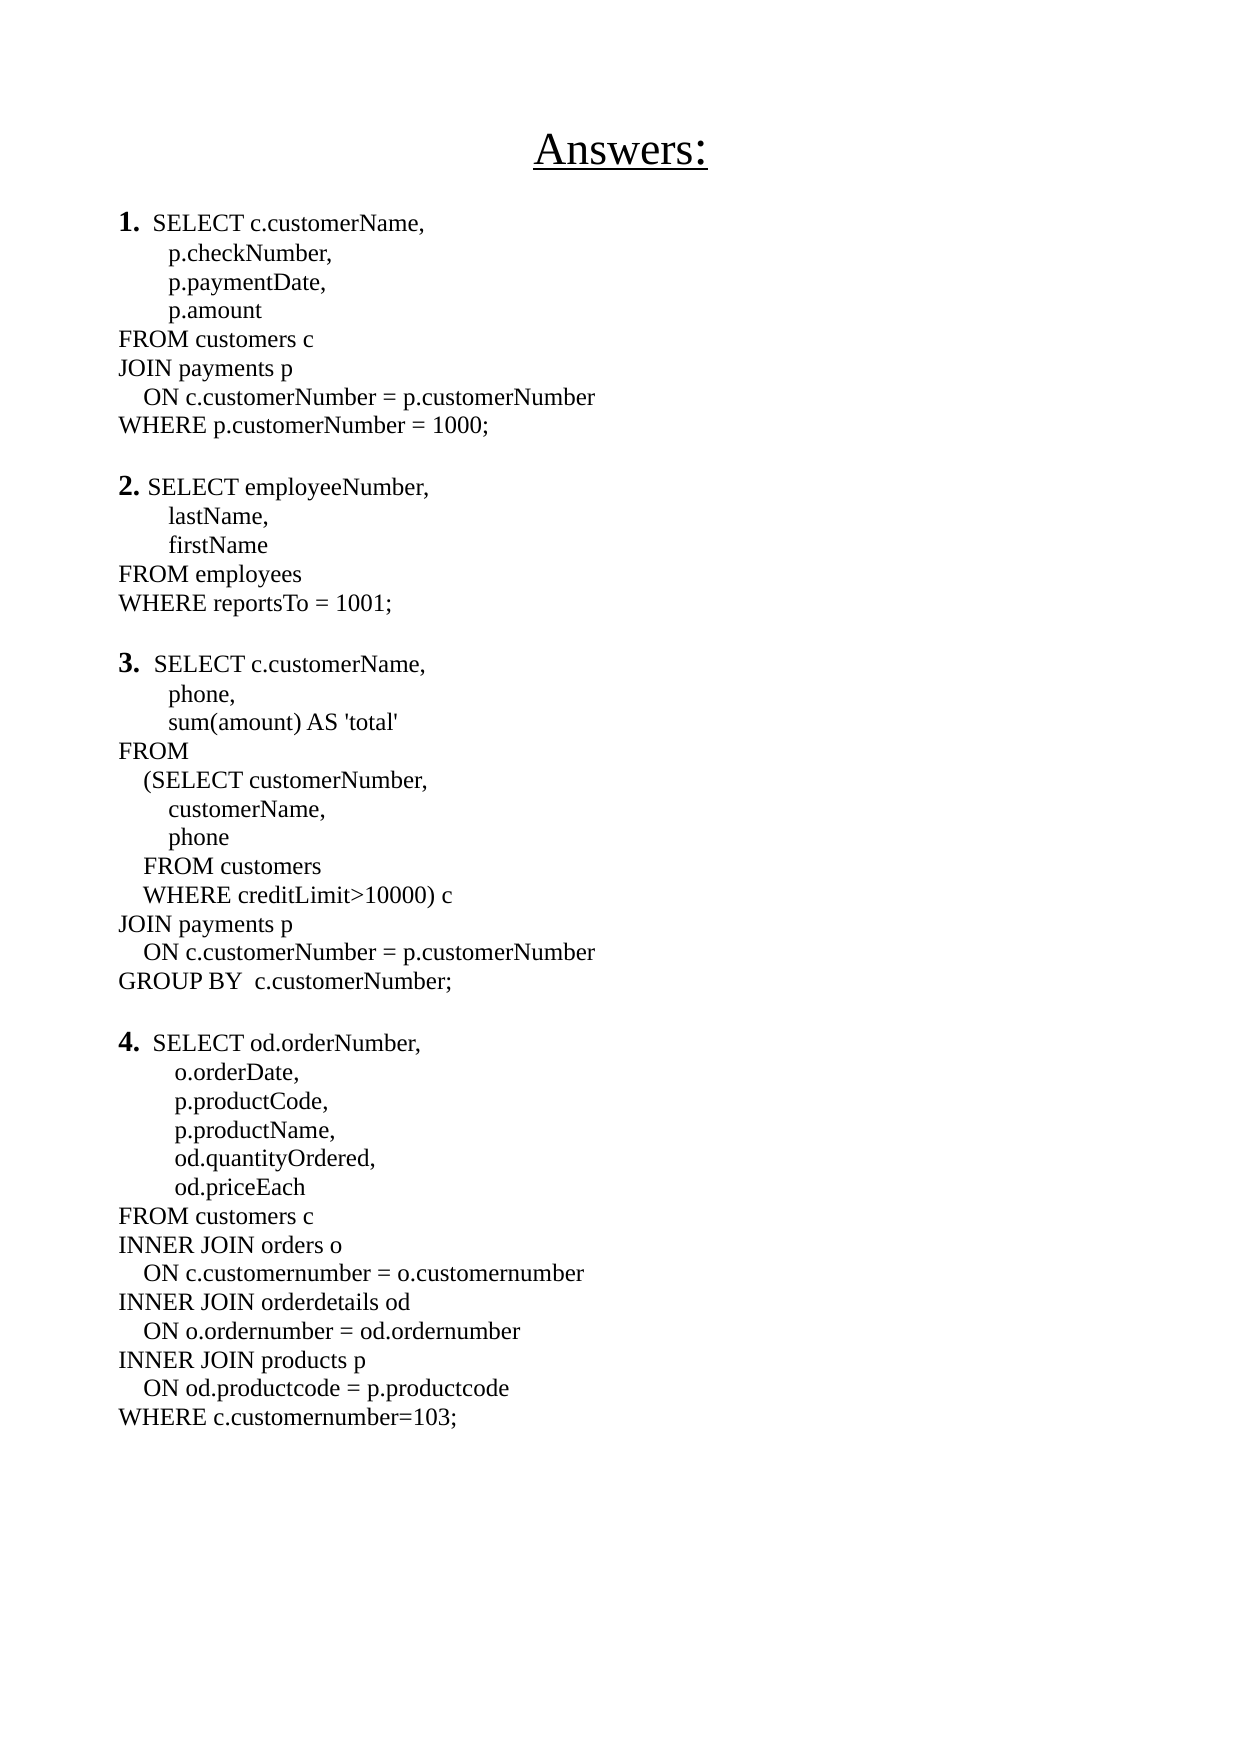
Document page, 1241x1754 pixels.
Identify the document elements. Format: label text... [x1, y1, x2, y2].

text sum(amount) AS 'total' [118, 707, 1122, 736]
text od.priceEach [118, 1172, 1122, 1201]
text Answers: [118, 118, 1122, 176]
text ON c.customernumber = o.customernumber [118, 1258, 1122, 1287]
text INNER JOIN orders o [118, 1230, 1122, 1258]
text WHERE creditLimit>10000) c [118, 880, 1122, 909]
text ON o.ordernumber = od.ordernumber [118, 1316, 1122, 1345]
text FROM customers c [118, 1201, 1122, 1230]
text 1. SELECT c.customerName, [118, 204, 1122, 238]
text WHERE p.customerNumber = 1000; [118, 410, 1122, 439]
text ON c.customerNumber = p.customerNumber [118, 382, 1122, 410]
text ON c.customerNumber = p.customerNumber [118, 937, 1122, 966]
text JOIN payments p [118, 353, 1122, 382]
text FROM customers [118, 851, 1122, 880]
text FROM [118, 736, 1122, 765]
text 2. SELECT employeeNumber, [118, 468, 1122, 501]
text o.orderDate, [118, 1057, 1122, 1086]
text p.productName, [118, 1115, 1122, 1143]
text phone [118, 822, 1122, 851]
text od.quantityOrdered, [118, 1143, 1122, 1172]
text firstName [118, 530, 1122, 559]
text (SELECT customerNumber, [118, 765, 1122, 794]
text p.productCode, [118, 1086, 1122, 1115]
text INNER JOIN orderdetails od [118, 1287, 1122, 1316]
text customerName, [118, 794, 1122, 822]
text INNER JOIN products p [118, 1345, 1122, 1373]
text FROM customers c [118, 324, 1122, 353]
text phone, [118, 679, 1122, 707]
text 4. SELECT od.orderNumber, [118, 1024, 1122, 1057]
text p.amount [118, 295, 1122, 324]
text FROM employees [118, 559, 1122, 588]
text ON od.productcode = p.productcode [118, 1373, 1122, 1402]
text WHERE reportsTo = 1001; [118, 588, 1122, 616]
text p.checkNumber, [118, 238, 1122, 267]
text GROUP BY c.customerNumber; [118, 966, 1122, 995]
text 3. SELECT c.customerName, [118, 645, 1122, 679]
text JOIN payments p [118, 909, 1122, 937]
text WHERE c.customernumber=103; [118, 1402, 1122, 1431]
text p.paymentDate, [118, 267, 1122, 295]
text lastName, [118, 501, 1122, 530]
